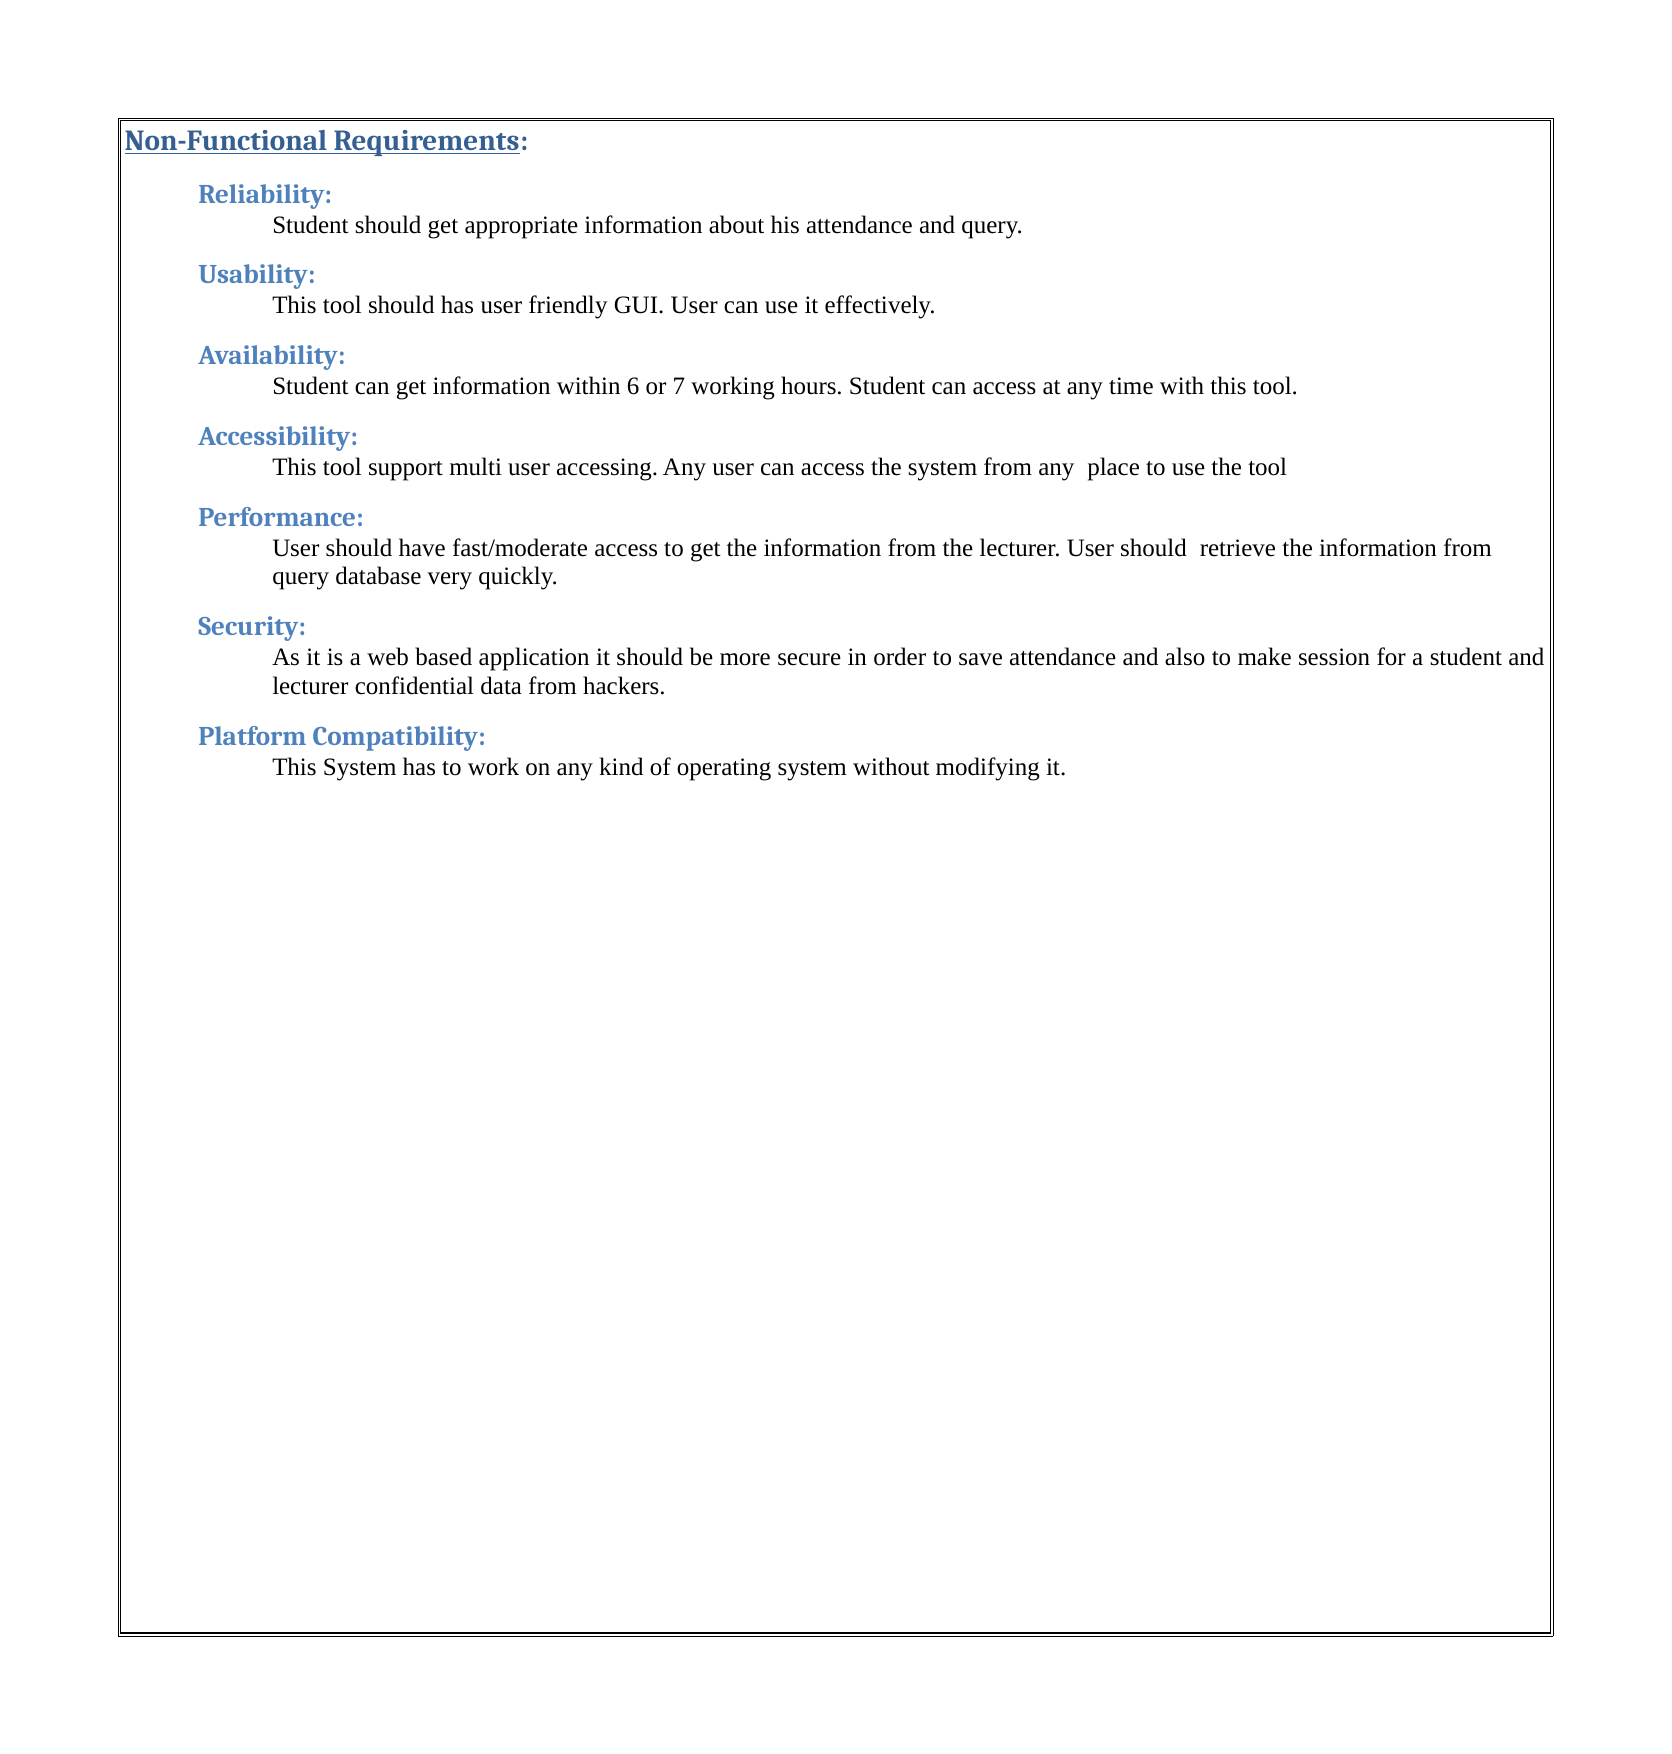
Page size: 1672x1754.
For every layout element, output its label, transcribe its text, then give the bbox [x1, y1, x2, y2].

text User should have fast/moderate access to get the information from the lecturer. User should retrieve the information from query database very quickly. [124, 533, 1547, 590]
text Student should get appropriate information about his attendance and query. [124, 210, 1547, 238]
text This System has to work on any kind of operating system without modifying it. [124, 752, 1547, 780]
subtitle Availability: [124, 340, 1547, 371]
subtitle Security: [124, 611, 1547, 642]
text Student can get information within 6 or 7 working hours. Student can access at any time with this tool. [124, 371, 1547, 400]
text This tool support multi user accessing. Any user can access the system from any place to use the tool [124, 452, 1547, 481]
subtitle Non-Functional Requirements: [124, 124, 1547, 158]
subtitle Accessibility: [124, 421, 1547, 452]
subtitle Reliability: [124, 179, 1547, 210]
subtitle Performance: [124, 502, 1547, 533]
text As it is a web based application it should be more secure in order to save attendance and also to make session for a student and lecturer confidential data from hackers. [124, 642, 1547, 700]
text This tool should has user friendly GUI. User can use it effectively. [124, 291, 1547, 319]
subtitle Platform Compatibility: [124, 721, 1547, 752]
subtitle Usability: [124, 259, 1547, 291]
